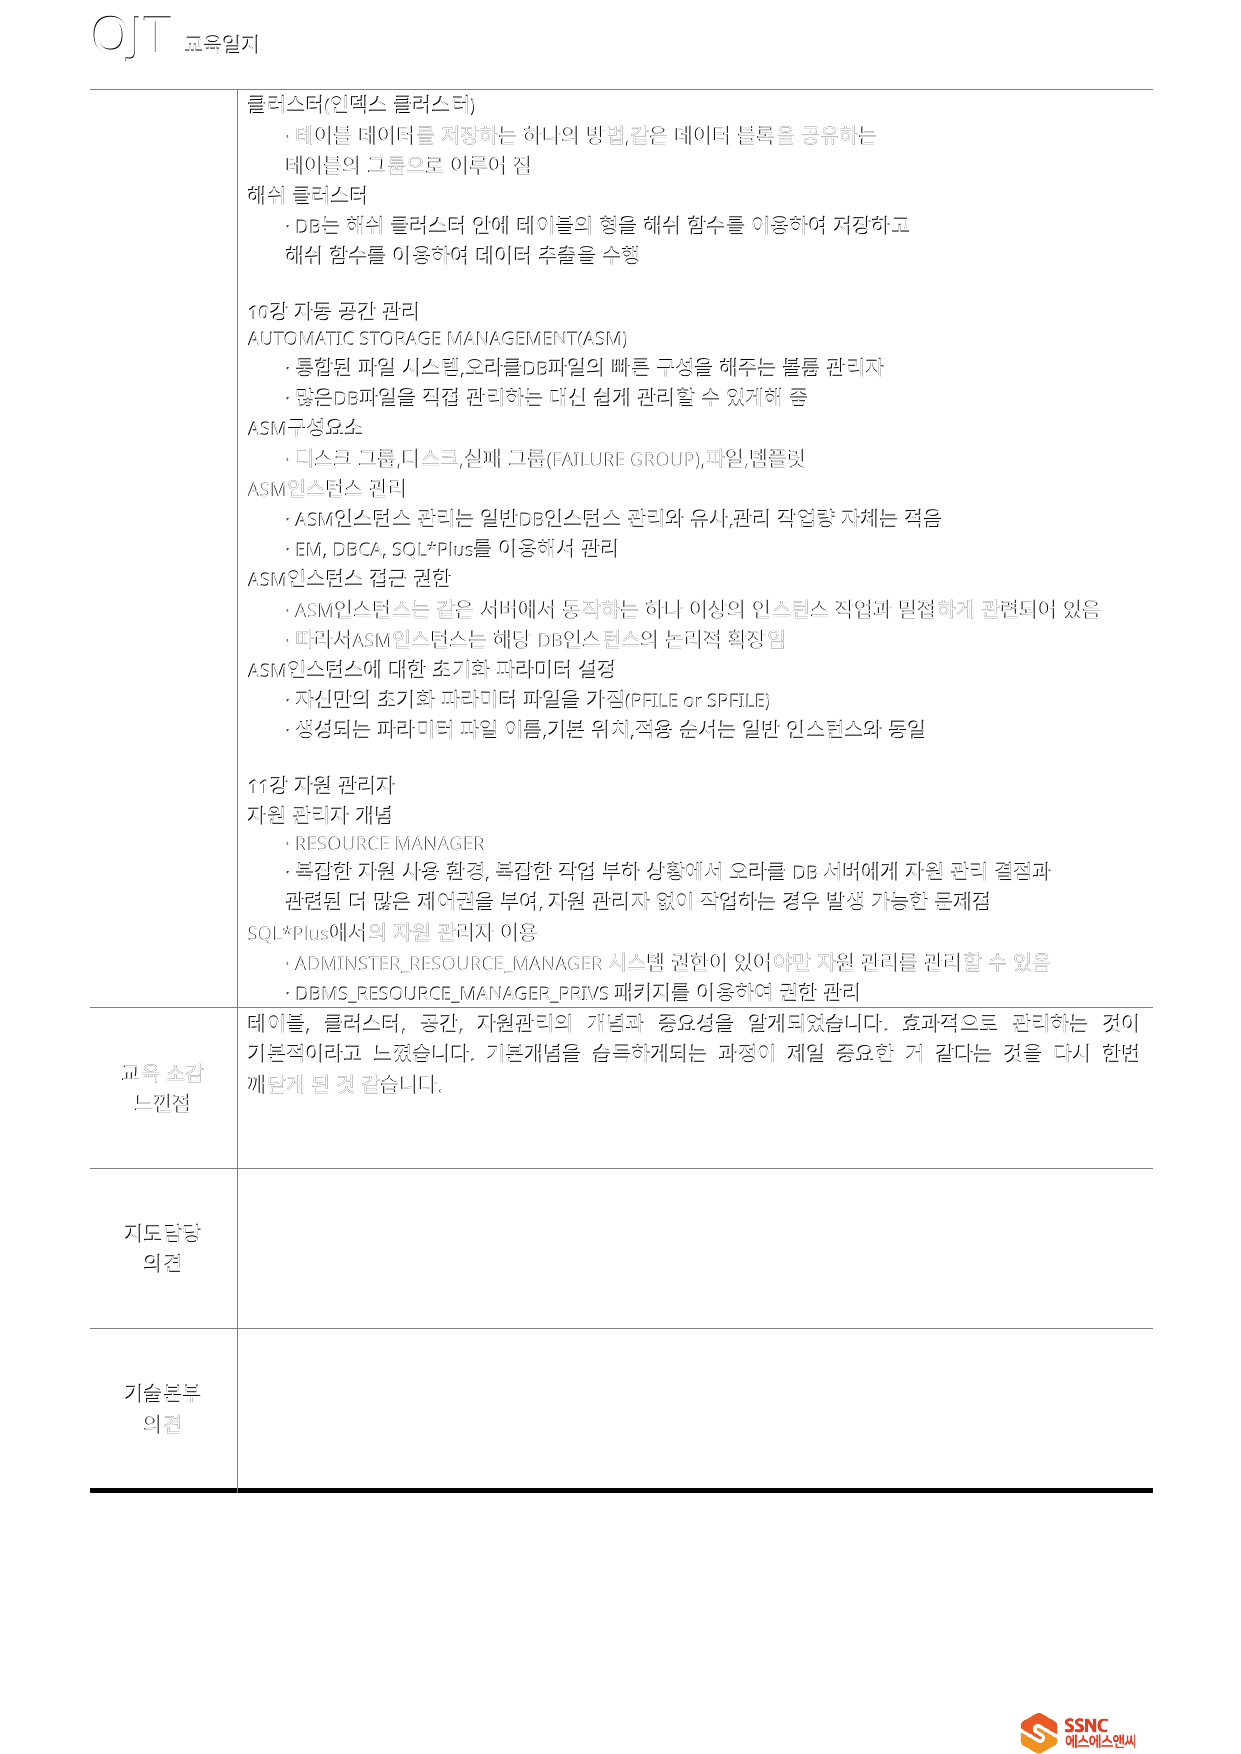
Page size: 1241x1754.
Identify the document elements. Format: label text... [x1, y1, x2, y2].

table_cell 지도담당 의견 [90, 1169, 237, 1328]
table_cell 클러스터(인덱스 클러스터) · 테이블 데이터를 저장하는 하나의 방법,같은 데이터 블록을 공유하는 테이블의 그룹으로 이루어 짐 해쉬 클러스터 · DB는 해쉬 클러스터 안에 테이블의 형을 해쉬 함수를 이용하여 저장하고 해쉬 함수를 이용하여 데이터 추출을 수행 10강 자동 공간 관리 AUTOMATIC STORAGE MANAGEMENT(ASM) · 통합된 파일 시스템,오라클DB파일의 빠른 구성을 해주는 볼륨 관리자 · 많은DB파일을 직접 관리하는 대신 쉽게 관리할 수 있게해 줌 ASM구성요소 · 디스크 그룹,디스크,실패 그룹(FAILURE GROUP),파일,템플릿 ASM인스턴스 관리 · ASM인스턴스 관리는 일반DB인스턴스 관리와 유사,관리 작업량 자체는 적음 · EM, DBCA, SQL*Plus를 이용해서 관리 ASM인스턴스 접근 권한 · ASM인스턴스는 같은 서버에서 동작하는 하나 이상의 인스턴스 작업과 밀접하게 관련되어 있음 · 따라서ASM인스턴스는 해당 DB인스턴스의 논리적 확장임 ASM인스턴스에 대한 초기화 파라미터 설정 · 자신만의 초기화 파라미터 파일을 가짐(PFILE or SPFILE) · 생성되는 파라미터 파일 이름,기본 위치,적용 순서는 일반 인스턴스와 동일 11강 자원 관리자 자원 관리자 개념 · RESOURCE MANAGER · 복잡한 자원 사용 환경, 복잡한 작업 부하 상황에서 오라클 DB 서버에게 자원 관리 결점과 관련된 더 많은 제어권을 부여, 자원 관리자 없이 작업하는 경우 발생 가능한 문제점 SQL*Plus에서의 자원 관리자 이용 · ADMINSTER_RESOURCE_MANAGER 시스템 권한이 있어야만 자원 관리를 관리할 수 있음 · DBMS_RESOURCE_MANAGER_PRIVS 패키지를 이용하여 권한 관리 [238, 90, 1153, 1007]
table_cell [90, 90, 237, 1007]
picture [1020, 1712, 1136, 1754]
table_cell 교육 소감 느낀점 [90, 1008, 237, 1167]
table_cell 테이블, 클러스터, 공간, 자원관리의 개념과 중요성을 알게되었습니다. 효과적으로 관리하는 것이 기본적이라고 느꼈습니다. 기본개념을 습득하게되는 과정이 제일 중요한 거 같다는 것을 다시 한번 깨닫게 된 것 같습니다. [238, 1008, 1153, 1167]
table_cell 기술본부 의견 [90, 1329, 237, 1488]
table_cell [238, 1169, 1153, 1328]
table_cell [238, 1329, 1153, 1488]
